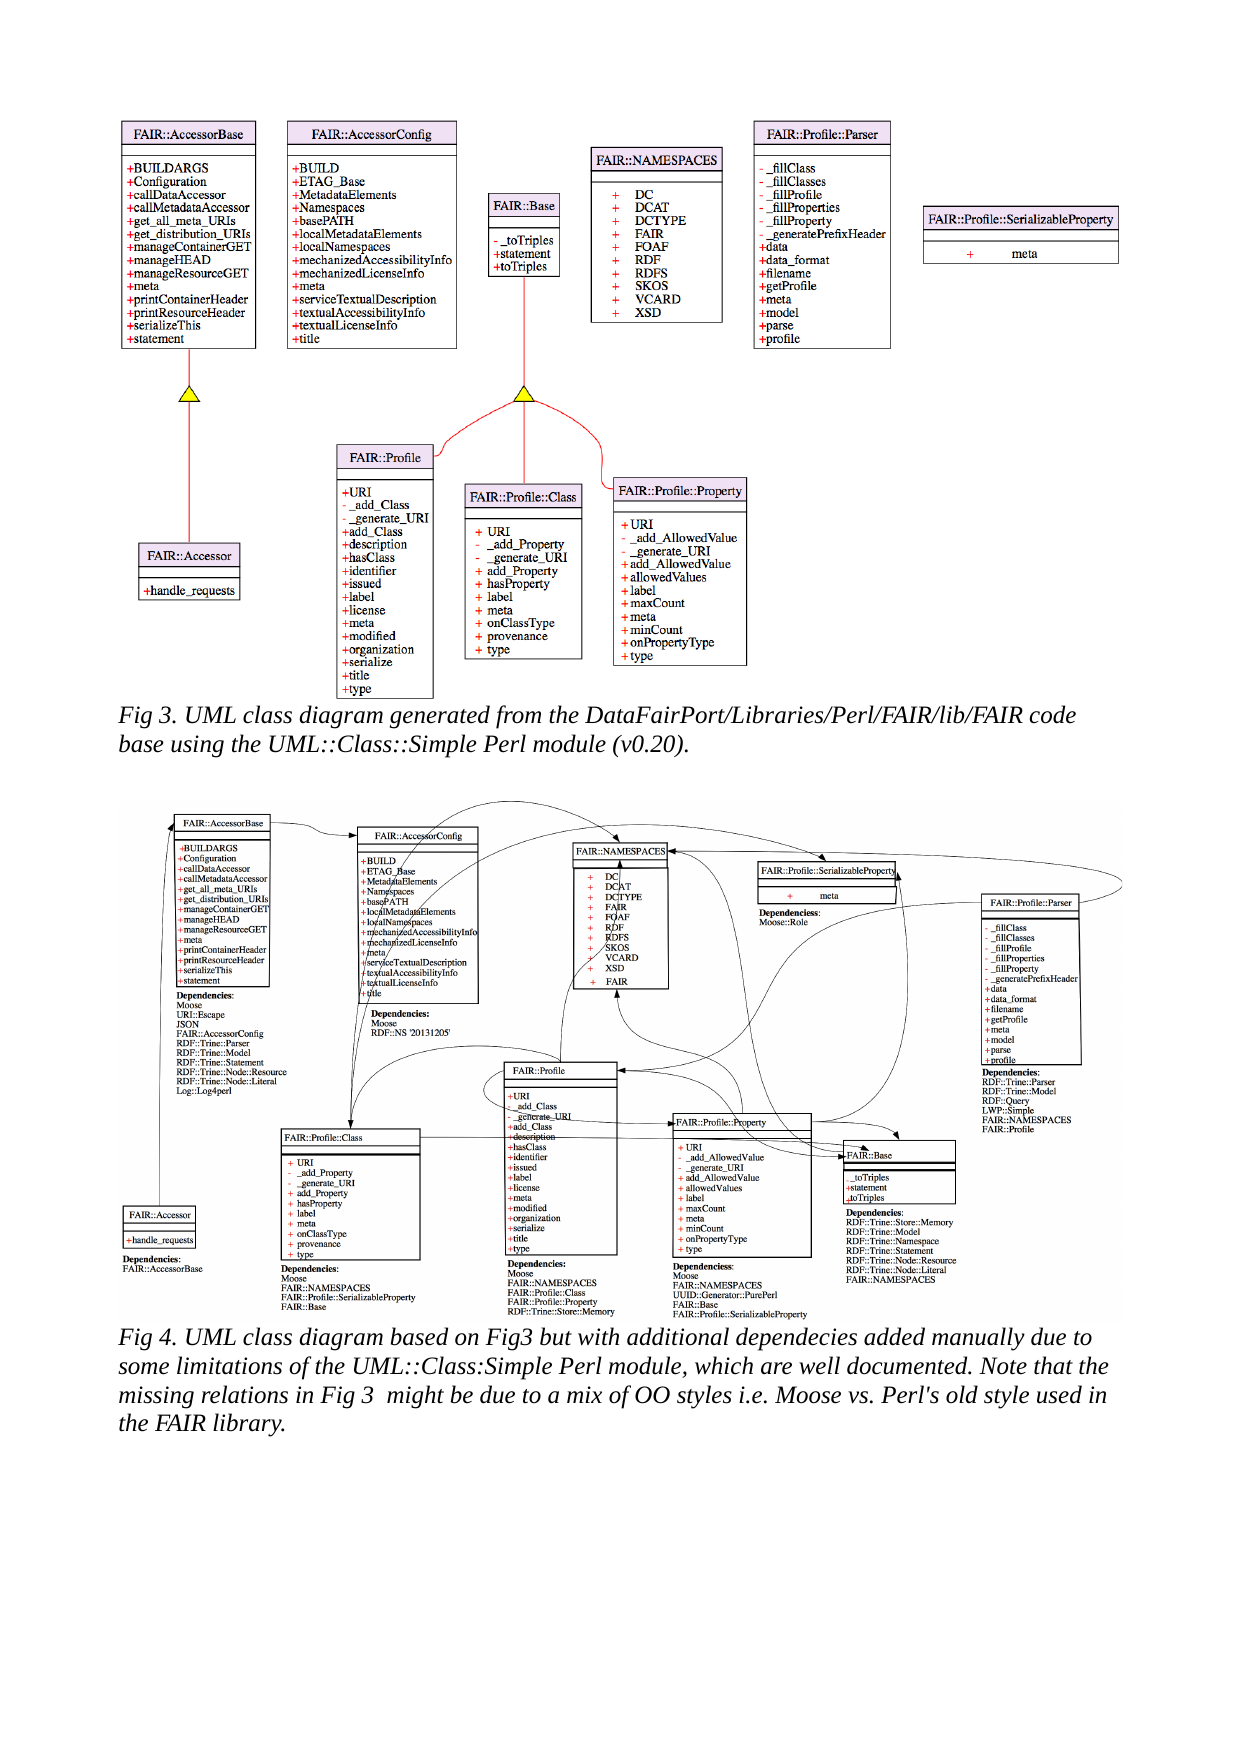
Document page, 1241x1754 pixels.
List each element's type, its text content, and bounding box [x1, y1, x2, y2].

text Fig 3. UML class diagram generated from the DataFairPort/Libraries/Perl/FAIR/lib/FAIR code base using the UML::Class::Simple Perl module (v0.20). [118, 701, 1122, 758]
picture [118, 801, 1123, 1323]
picture [118, 118, 1123, 701]
text Fig 4. UML class diagram based on Fig3 but with additional dependecies added manually due to some limitations of the UML::Class:Simple Perl module, which are well documented. Note that the missing relations in Fig 3 might be due to a mix of OO styles i.e. Moose vs. Perl's old style used in the FAIR library. [118, 1323, 1122, 1437]
